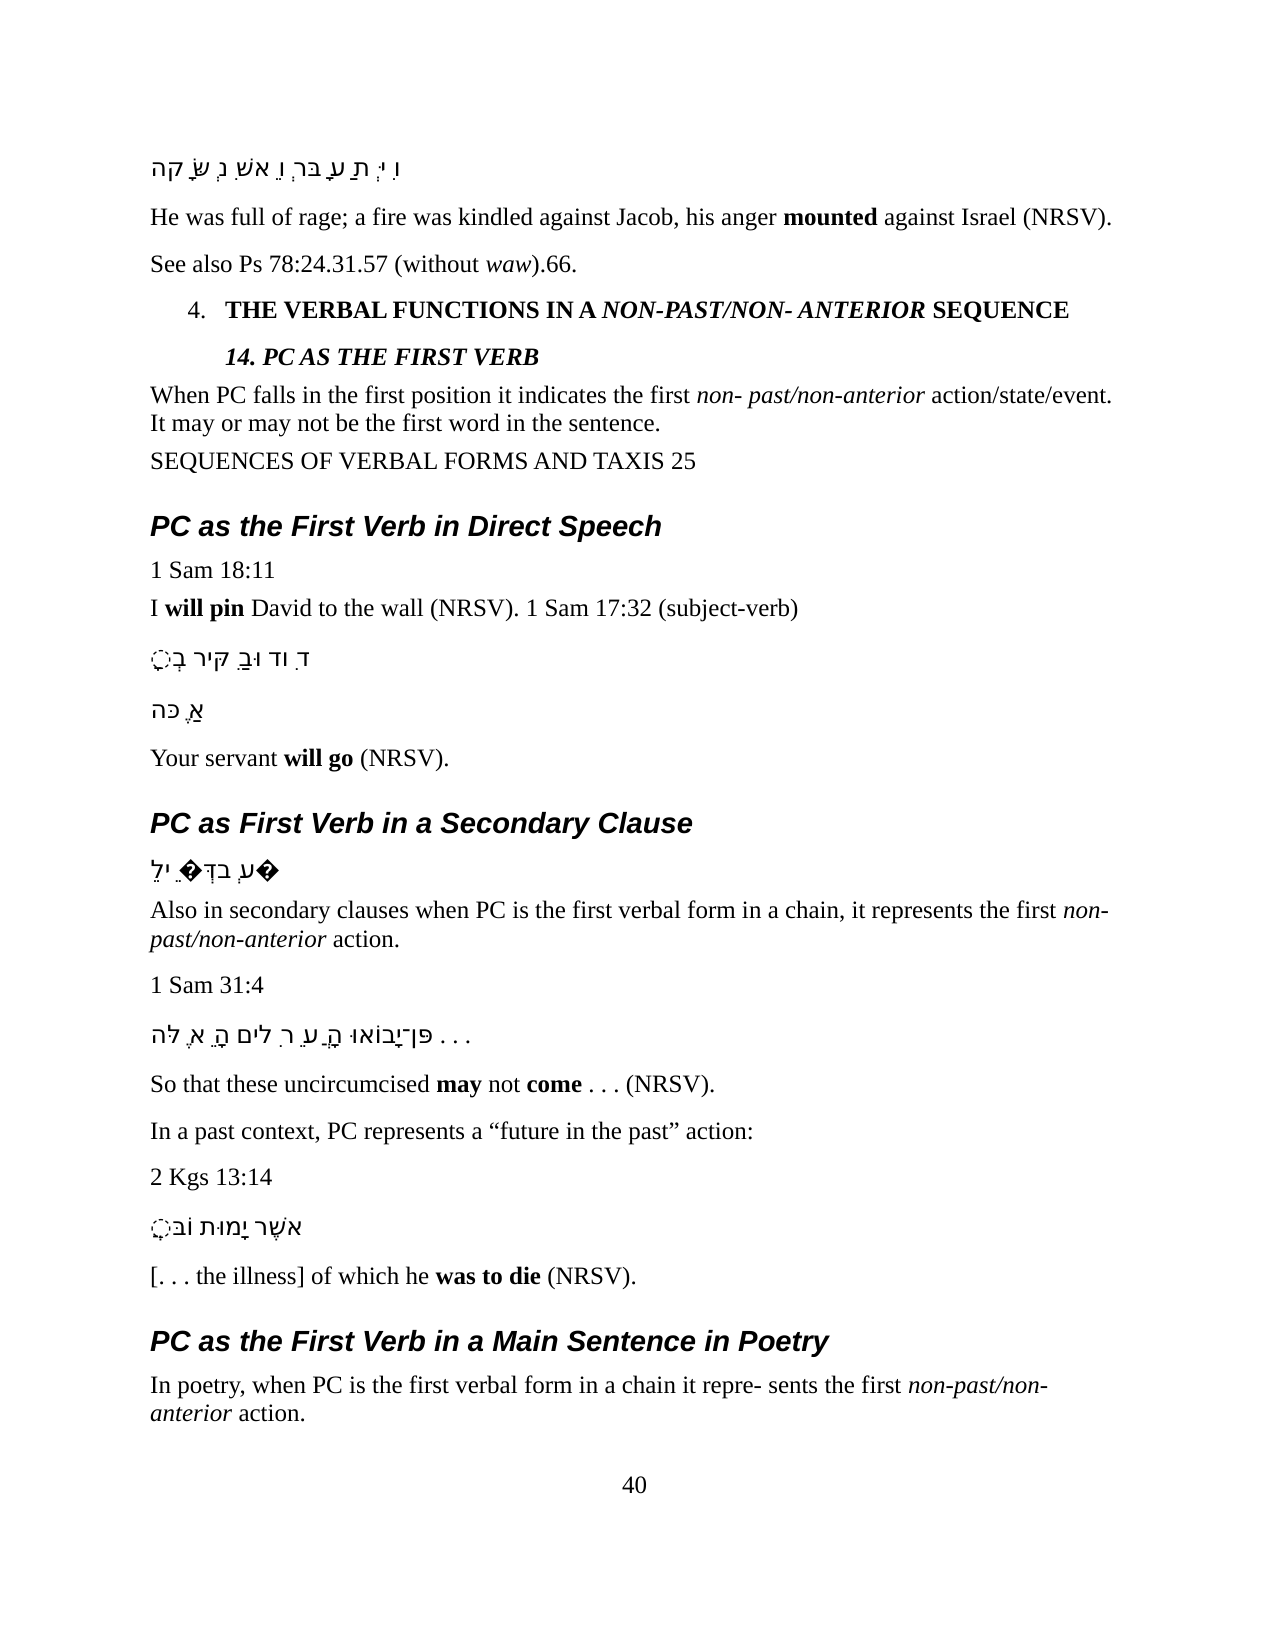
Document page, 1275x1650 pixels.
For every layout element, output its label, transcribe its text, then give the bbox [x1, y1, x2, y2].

text פּן־יָבוֹאוּ הָ ֲﬠ ֵר ִלים הָ ֵא ֶלּה . . . [150, 1017, 1125, 1051]
text So that these uncircumcised may not come . . . (NRSV). [150, 1069, 1125, 1098]
text ֲאשֶׁר יָמוּת וֹבּ [150, 1209, 1125, 1243]
list PC AS THE FIRST VERB [225, 342, 1125, 371]
text Your servant will go (NRSV). [150, 743, 1125, 772]
text He was full of rage; a fire was kindled against Jacob, his anger mounted against Israel (NRSV). [150, 202, 1125, 231]
text I will pin David to the wall (NRSV). 1 Sam 17:32 (subject-verb) [150, 593, 1125, 621]
text See also Ps 78:24.31.57 (without waw).66. [150, 249, 1125, 277]
text אַ ֶכּה [150, 691, 1125, 725]
text [. . . the illness] of which he was to die (NRSV). [150, 1261, 1125, 1290]
text 1 Sam 18:11 [150, 555, 1125, 584]
text Also in secondary clauses when PC is the first verbal form in a chain, it represents the first non-past/non-anterior action. [150, 895, 1125, 952]
text 2 Kgs 13:14 [150, 1162, 1125, 1191]
list THE VERBAL FUNCTIONS IN A NON-PAST/NON- ANTERIOR SEQUENCE [187, 295, 1125, 324]
text ו ִיּ ְת ַﬠ ָבּר ְו ֵאשׁ ִנ ְשּׂ ָקה [150, 150, 1125, 184]
subtitle PC as the First Verb in Direct Speech [150, 509, 1125, 542]
text 1 Sam 31:4 [150, 970, 1125, 999]
text In a past context, PC represents a “future in the past” action: [150, 1116, 1125, 1144]
text SEQUENCES OF VERBAL FORMS AND TAXIS 25 [150, 446, 1125, 475]
subtitle PC as the First Verb in a Main Sentence in Poetry [150, 1324, 1125, 1357]
text ﬠ ְבדְּ� ֵילֵ� [150, 852, 1125, 886]
text In poetry, when PC is the first verbal form in a chain it repre- sents the first non-past/non-anterior action. [150, 1370, 1125, 1427]
text ָד ִוד וּבַ ִקּיר בְ [150, 639, 1125, 673]
text When PC falls in the first position it indicates the first non- past/non-anterior action/state/event. It may or may not be the first word in the sentence. [150, 380, 1125, 437]
subtitle PC as First Verb in a Secondary Clause [150, 806, 1125, 839]
